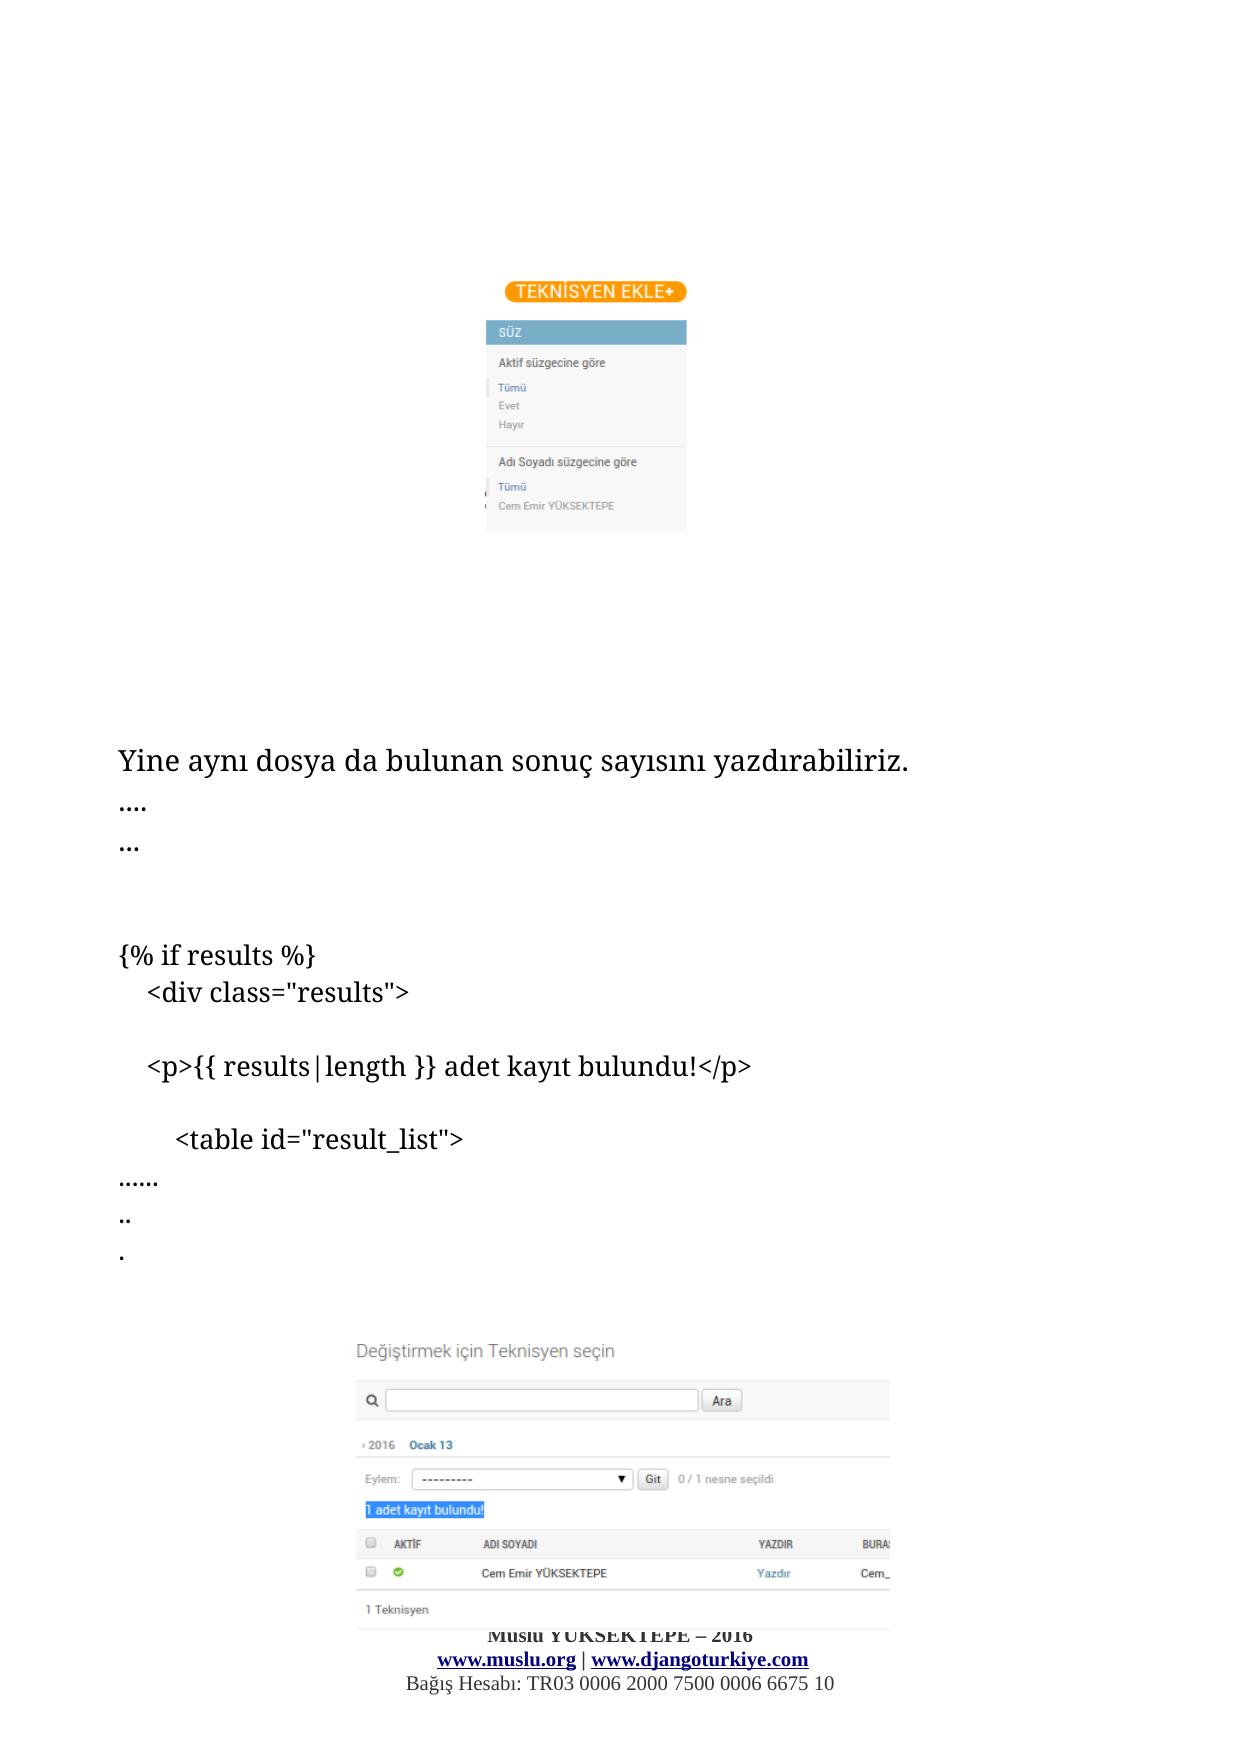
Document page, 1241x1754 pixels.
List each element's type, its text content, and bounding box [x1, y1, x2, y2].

text <div class="results"> [118, 973, 1122, 1010]
text {% if results %} [118, 936, 1122, 973]
text ...... [118, 1158, 1122, 1194]
text .... [118, 780, 1122, 820]
text <table id="result_list"> [118, 1121, 1122, 1158]
text . [118, 1231, 1122, 1268]
text .. [118, 1194, 1122, 1231]
text <p>{{ results|length }} adet kayıt bulundu!</p> [118, 1047, 1122, 1084]
text ... [118, 820, 1122, 860]
picture [485, 269, 709, 542]
text Yine aynı dosya da bulunan sonuç sayısını yazdırabiliriz. [118, 741, 1122, 780]
picture [350, 1344, 891, 1632]
